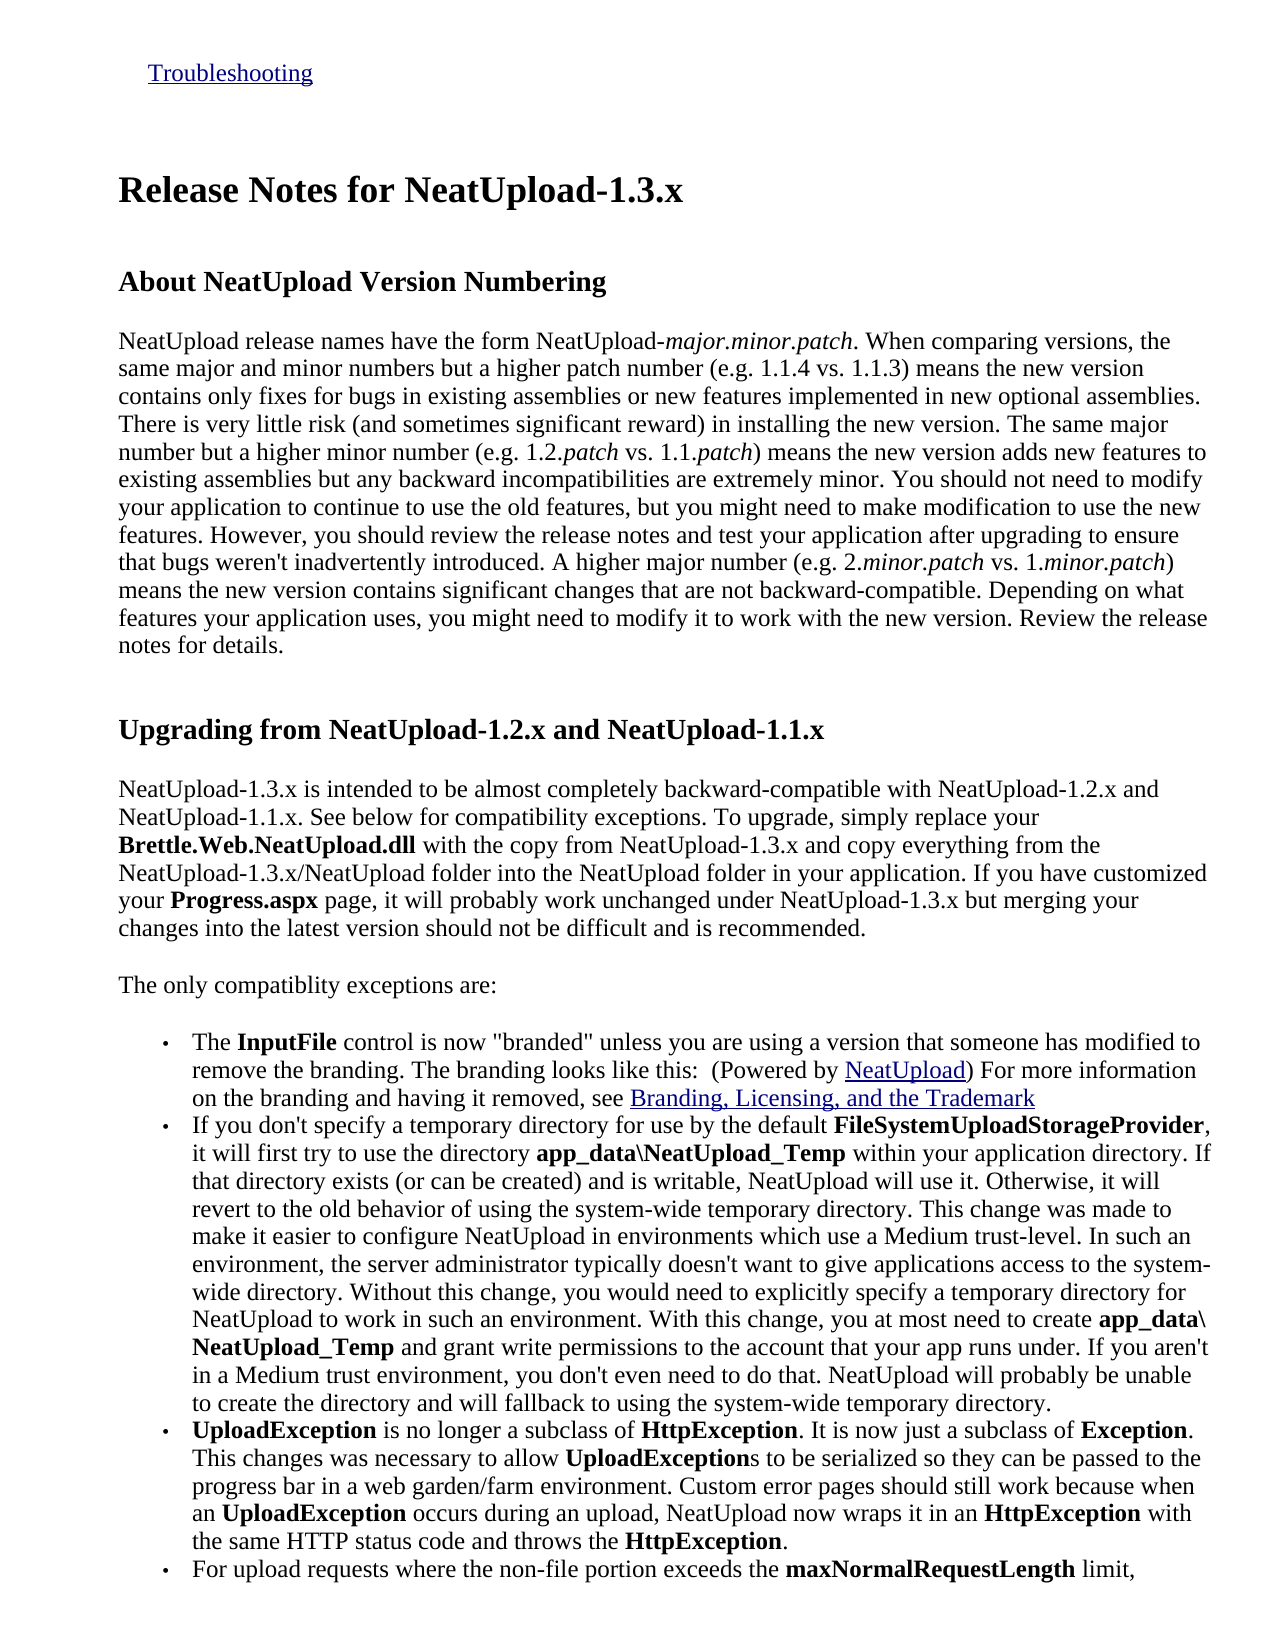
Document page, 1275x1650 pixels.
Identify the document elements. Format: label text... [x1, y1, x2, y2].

list The InputFile control is now "branded" unless you are using a version that someone has modified to remove the branding. The branding looks like this: (Powered by NeatUpload) For more information on the branding and having it removed, see Branding, Licensing, and the Trademark [162, 1028, 1216, 1112]
list For upload requests where the non-file portion exceeds the maxNormalRequestLength limit, [162, 1555, 1216, 1583]
text Troubleshooting [148, 59, 1216, 87]
subtitle Release Notes for NeatUpload-1.3.x [118, 169, 1216, 211]
subtitle About NeatUpload Version Numbering [118, 265, 1216, 297]
list If you don't specify a temporary directory for use by the default FileSystemUploadStorageProvider, it will first try to use the directory app_data\NeatUpload_Temp within your application directory. If that directory exists (or can be created) and is writable, NeatUpload will use it. Otherwise, it will revert to the old behavior of using the system-wide temporary directory. This change was made to make it easier to configure NeatUpload in environments which use a Medium trust-level. In such an environment, the server administrator typically doesn't want to give applications access to the system-wide directory. Without this change, you would need to explicitly specify a temporary directory for NeatUpload to work in such an environment. With this change, you at most need to create app_data\NeatUpload_Temp and grant write permissions to the account that your app runs under. If you aren't in a Medium trust environment, you don't even need to do that. NeatUpload will probably be unable to create the directory and will fallback to using the system-wide temporary directory. [162, 1112, 1216, 1416]
subtitle Upgrading from NeatUpload-1.2.x and NeatUpload-1.1.x [118, 714, 1216, 746]
text NeatUpload-1.3.x is intended to be almost completely backward-compatible with NeatUpload-1.2.x and NeatUpload-1.1.x. See below for compatibility exceptions. To upgrade, simply replace your Brettle.Web.NeatUpload.dll with the copy from NeatUpload-1.3.x and copy everything from the NeatUpload-1.3.x/NeatUpload folder into the NeatUpload folder in your application. If you have customized your Progress.aspx page, it will probably work unchanged under NeatUpload-1.3.x but merging your changes into the latest version should not be difficult and is recommended. [118, 776, 1216, 942]
text The only compatiblity exceptions are: [118, 971, 1216, 999]
list UploadException is no longer a subclass of HttpException. It is now just a subclass of Exception. This changes was necessary to allow UploadExceptions to be serialized so they can be passed to the progress bar in a web garden/farm environment. Custom error pages should still work because when an UploadException occurs during an upload, NeatUpload now wraps it in an HttpException with the same HTTP status code and throws the HttpException. [162, 1416, 1216, 1555]
text NeatUpload release names have the form NeatUpload-major.minor.patch. When comparing versions, the same major and minor numbers but a higher patch number (e.g. 1.1.4 vs. 1.1.3) means the new version contains only fixes for bugs in existing assemblies or new features implemented in new optional assemblies. There is very little risk (and sometimes significant reward) in installing the new version. The same major number but a higher minor number (e.g. 1.2.patch vs. 1.1.patch) means the new version adds new features to existing assemblies but any backward incompatibilities are extremely minor. You should not need to modify your application to continue to use the old features, but you might need to make modification to use the new features. However, you should review the release notes and test your application after upgrading to ensure that bugs weren't inadvertently introduced. A higher major number (e.g. 2.minor.patch vs. 1.minor.patch) means the new version contains significant changes that are not backward-compatible. Depending on what features your application uses, you might need to modify it to work with the new version. Review the release notes for details. [118, 327, 1216, 659]
